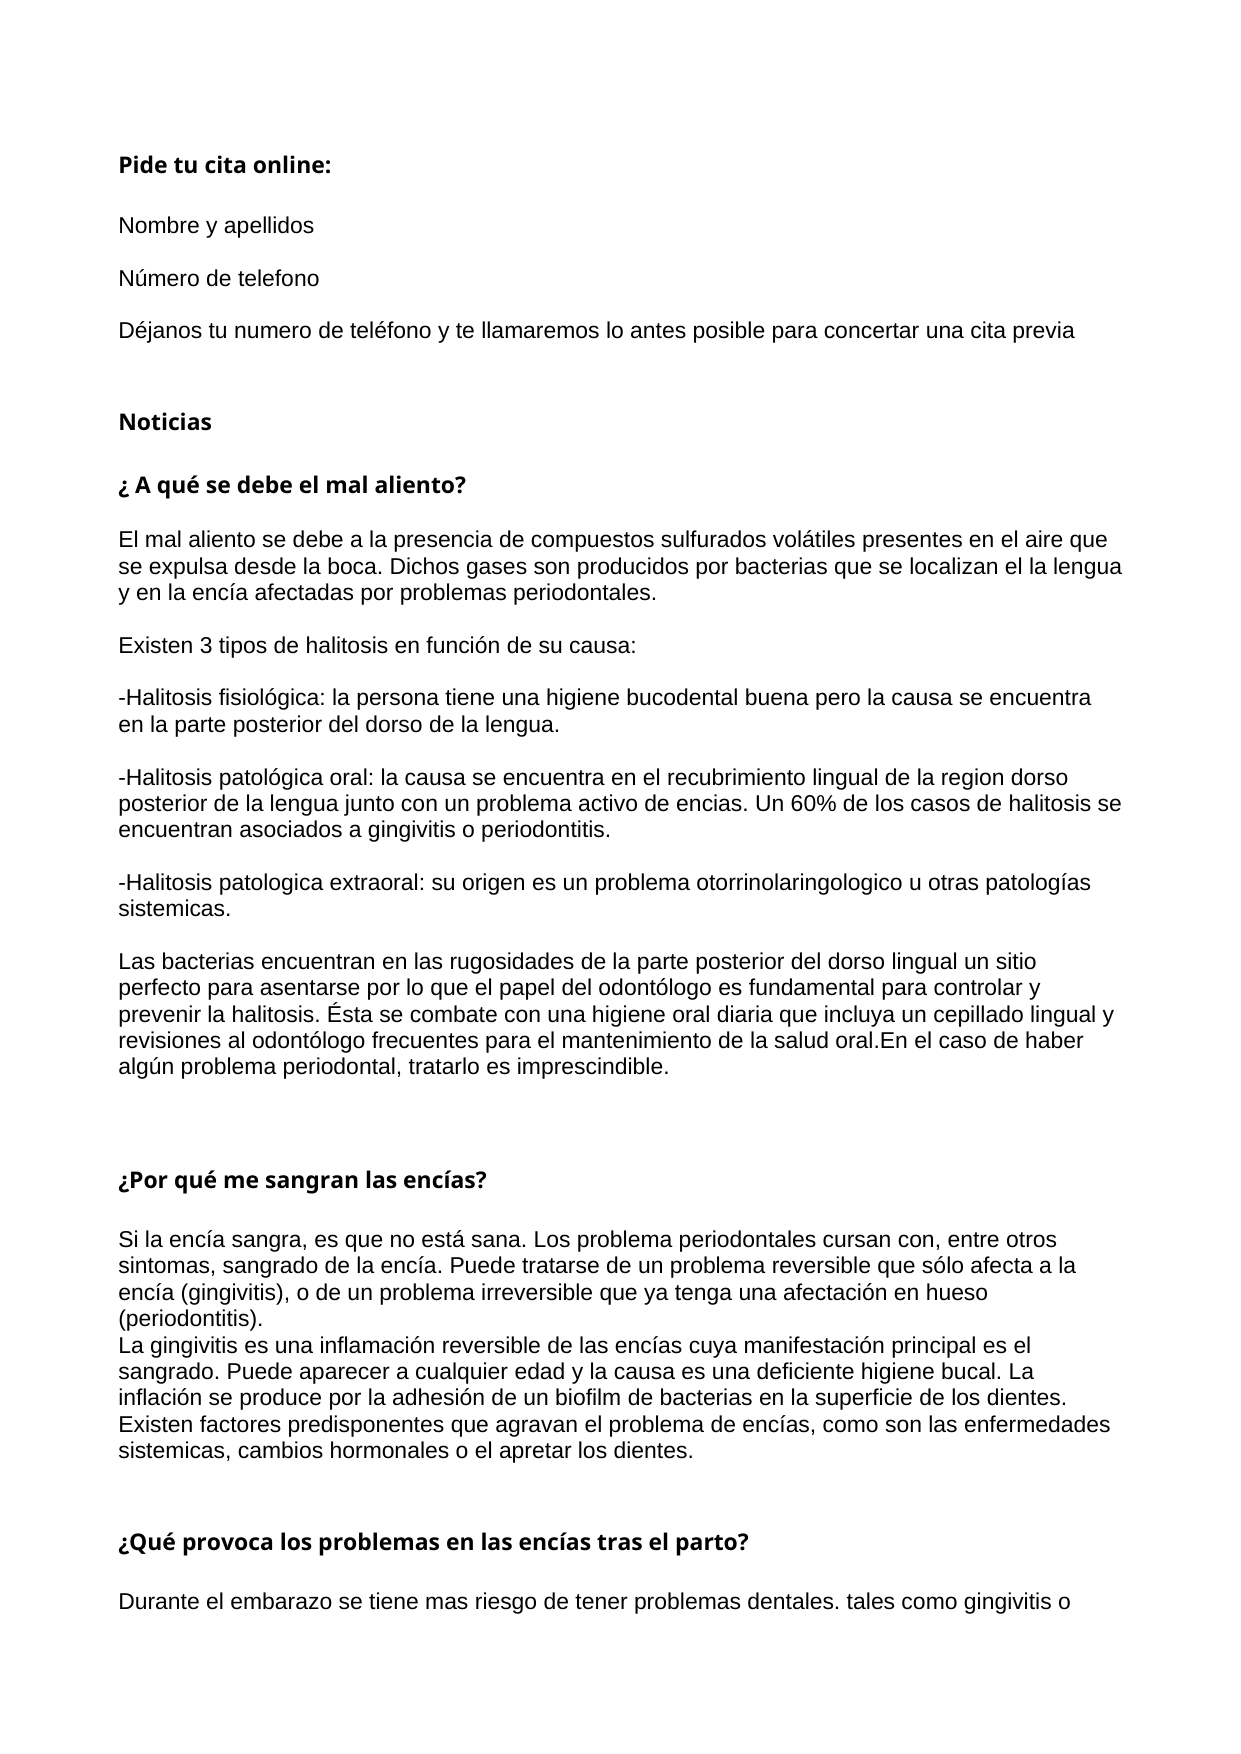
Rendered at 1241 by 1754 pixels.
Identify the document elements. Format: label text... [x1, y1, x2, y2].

text Pide tu cita online: [118, 149, 1122, 181]
text El mal aliento se debe a la presencia de compuestos sulfurados volátiles presentes en el aire que se expulsa desde la boca. Dichos gases son producidos por bacterias que se localizan el la lengua y en la encía afectadas por problemas periodontales. [118, 526, 1122, 605]
text Durante el embarazo se tiene mas riesgo de tener problemas dentales. tales como gingivitis o [118, 1588, 1122, 1615]
text ¿ A qué se debe el mal aliento? [118, 469, 1122, 500]
text Noticias [118, 406, 1122, 437]
text Las bacterias encuentran en las rugosidades de la parte posterior del dorso lingual un sitio perfecto para asentarse por lo que el papel del odontólogo es fundamental para controlar y prevenir la halitosis. Ésta se combate con una higiene oral diaria que incluya un cepillado lingual y revisiones al odontólogo frecuentes para el mantenimiento de la salud oral.En el caso de haber algún problema periodontal, tratarlo es imprescindible. [118, 948, 1122, 1080]
text -Halitosis patológica oral: la causa se encuentra en el recubrimiento lingual de la region dorso posterior de la lengua junto con un problema activo de encias. Un 60% de los casos de halitosis se encuentran asociados a gingivitis o periodontitis. [118, 763, 1122, 842]
text ¿Qué provoca los problemas en las encías tras el parto? [118, 1526, 1122, 1557]
text Número de telefono [118, 264, 1122, 291]
text Déjanos tu numero de teléfono y te llamaremos lo antes posible para concertar una cita previa [118, 317, 1122, 344]
text -Halitosis patologica extraoral: su origen es un problema otorrinolaringologico u otras patologías sistemicas. [118, 869, 1122, 922]
text Existen 3 tipos de halitosis en función de su causa: [118, 632, 1122, 658]
text Si la encía sangra, es que no está sana. Los problema periodontales cursan con, entre otros sintomas, sangrado de la encía. Puede tratarse de un problema reversible que sólo afecta a la encía (gingivitis), o de un problema irreversible que ya tenga una afectación en hueso (periodontitis). [118, 1226, 1122, 1332]
text La gingivitis es una inflamación reversible de las encías cuya manifestación principal es el sangrado. Puede aparecer a cualquier edad y la causa es una deficiente higiene bucal. La inflación se produce por la adhesión de un biofilm de bacterias en la superficie de los dientes. Existen factores predisponentes que agravan el problema de encías, como son las enfermedades sistemicas, cambios hormonales o el apretar los dientes. [118, 1332, 1122, 1463]
text Nombre y apellidos [118, 212, 1122, 238]
text ¿Por qué me sangran las encías? [118, 1164, 1122, 1195]
text -Halitosis fisiológica: la persona tiene una higiene bucodental buena pero la causa se encuentra en la parte posterior del dorso de la lengua. [118, 684, 1122, 737]
